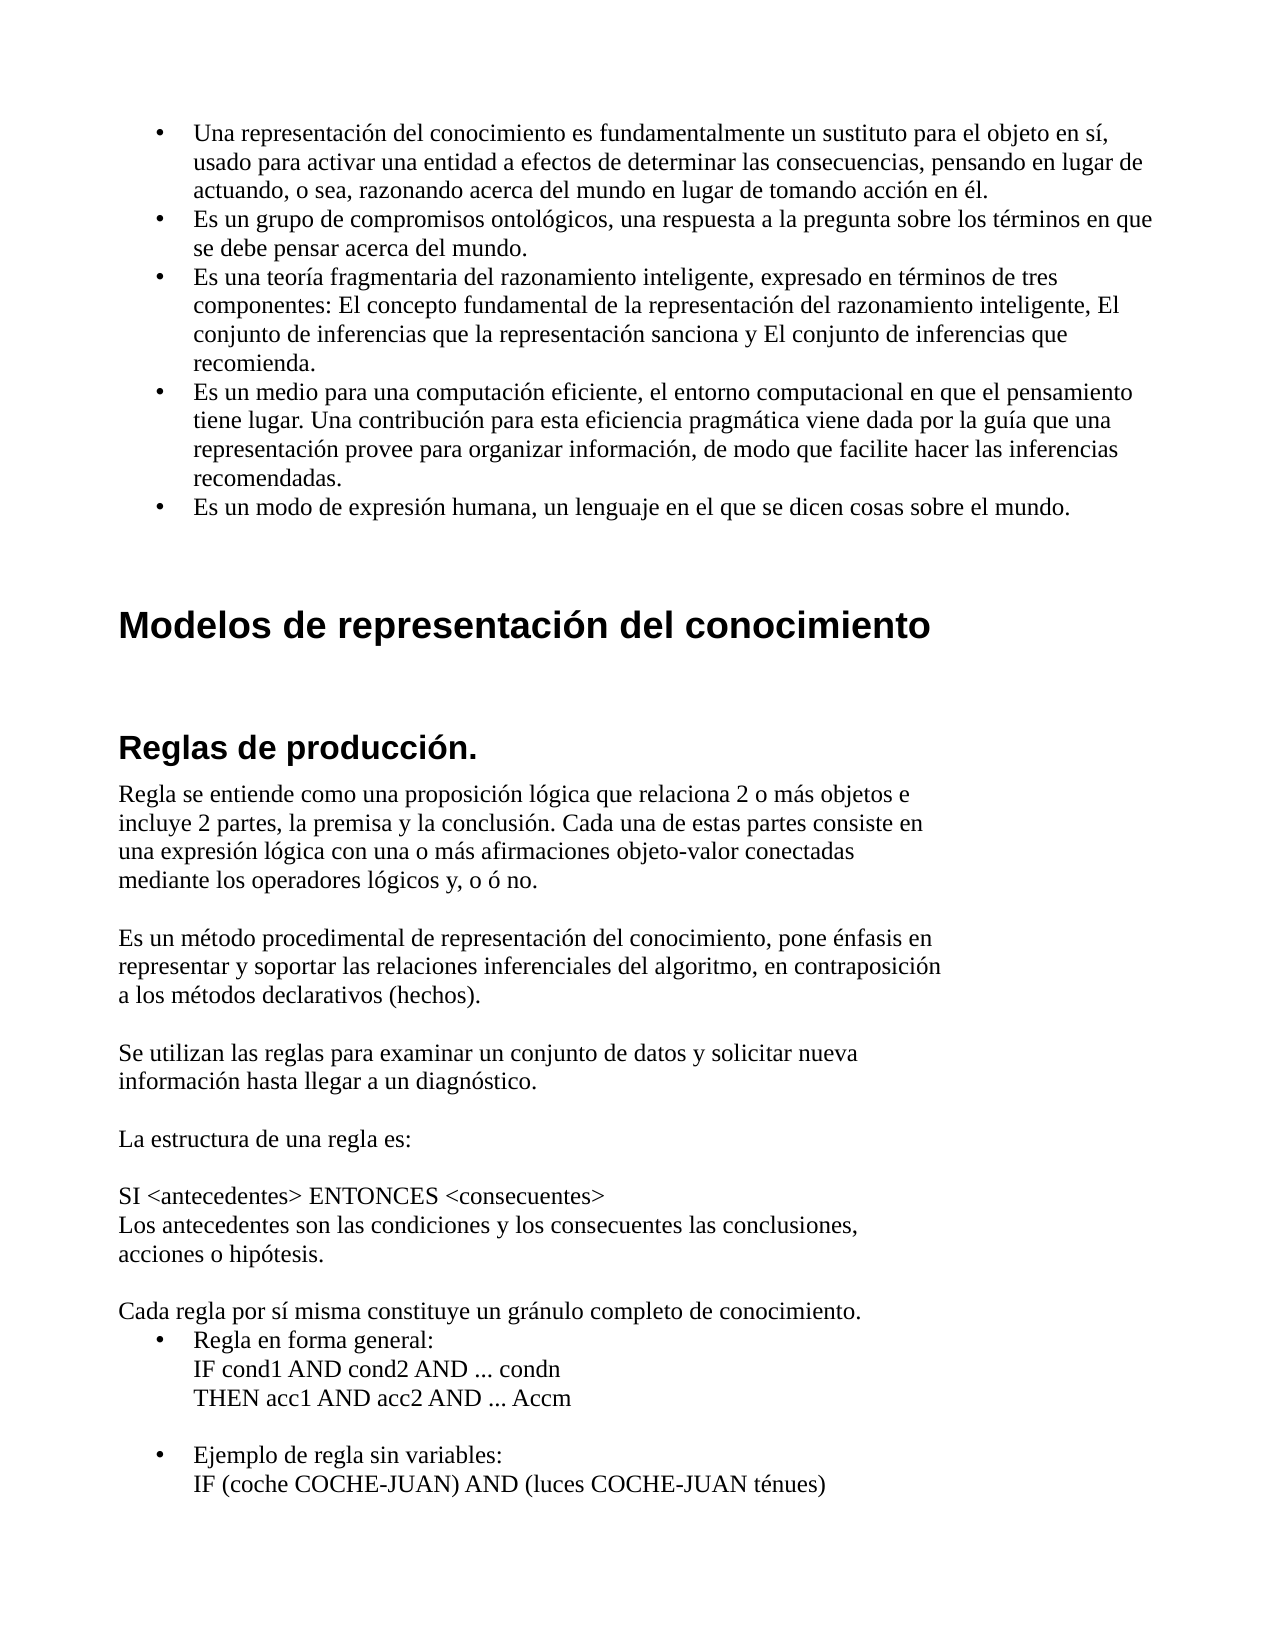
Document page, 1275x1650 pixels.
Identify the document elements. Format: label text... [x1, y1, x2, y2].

text mediante los operadores lógicos y, o ó no. [118, 865, 1157, 894]
text Es un método procedimental de representación del conocimiento, pone énfasis en [118, 923, 1157, 951]
text a los métodos declarativos (hechos). [118, 980, 1157, 1009]
text una expresión lógica con una o más afirmaciones objeto-valor conectadas [118, 836, 1157, 865]
list Es un grupo de compromisos ontológicos, una respuesta a la pregunta sobre los términos en que se debe pensar acerca del mundo. [156, 204, 1157, 262]
text Los antecedentes son las condiciones y los consecuentes las conclusiones, [118, 1210, 1157, 1239]
subtitle Reglas de producción. [118, 728, 1157, 766]
list Es un medio para una computación eficiente, el entorno computacional en que el pensamiento tiene lugar. Una contribución para esta eficiencia pragmática viene dada por la guía que una representación provee para organizar información, de modo que facilite hacer las inferencias recomendadas. [156, 377, 1157, 492]
text incluye 2 partes, la premisa y la conclusión. Cada una de estas partes consiste en [118, 808, 1157, 836]
list Una representación del conocimiento es fundamentalmente un sustituto para el objeto en sí, usado para activar una entidad a efectos de determinar las consecuencias, pensando en lugar de actuando, o sea, razonando acerca del mundo en lugar de tomando acción en él. [156, 118, 1157, 204]
list Regla en forma general: IF cond1 AND cond2 AND ... condn THEN acc1 AND acc2 AND ... Accm [156, 1325, 1157, 1440]
text representar y soportar las relaciones inferenciales del algoritmo, en contraposición [118, 951, 1157, 980]
subtitle Modelos de representación del conocimiento [118, 603, 1157, 647]
list Ejemplo de regla sin variables: IF (coche COCHE-JUAN) AND (luces COCHE-JUAN ténues) [156, 1440, 1157, 1498]
text Se utilizan las reglas para examinar un conjunto de datos y solicitar nueva [118, 1038, 1157, 1066]
text SI <antecedentes> ENTONCES <consecuentes> [118, 1181, 1157, 1210]
text información hasta llegar a un diagnóstico. [118, 1066, 1157, 1095]
text La estructura de una regla es: [118, 1124, 1157, 1153]
text Cada regla por sí misma constituye un gránulo completo de conocimiento. [118, 1296, 1157, 1325]
text acciones o hipótesis. [118, 1239, 1157, 1268]
list Es una teoría fragmentaria del razonamiento inteligente, expresado en términos de tres componentes: El concepto fundamental de la representación del razonamiento inteligente, El conjunto de inferencias que la representación sanciona y El conjunto de inferencias que recomienda. [156, 262, 1157, 377]
text Regla se entiende como una proposición lógica que relaciona 2 o más objetos e [118, 779, 1157, 808]
list Es un modo de expresión humana, un lenguaje en el que se dicen cosas sobre el mundo. [156, 492, 1157, 521]
